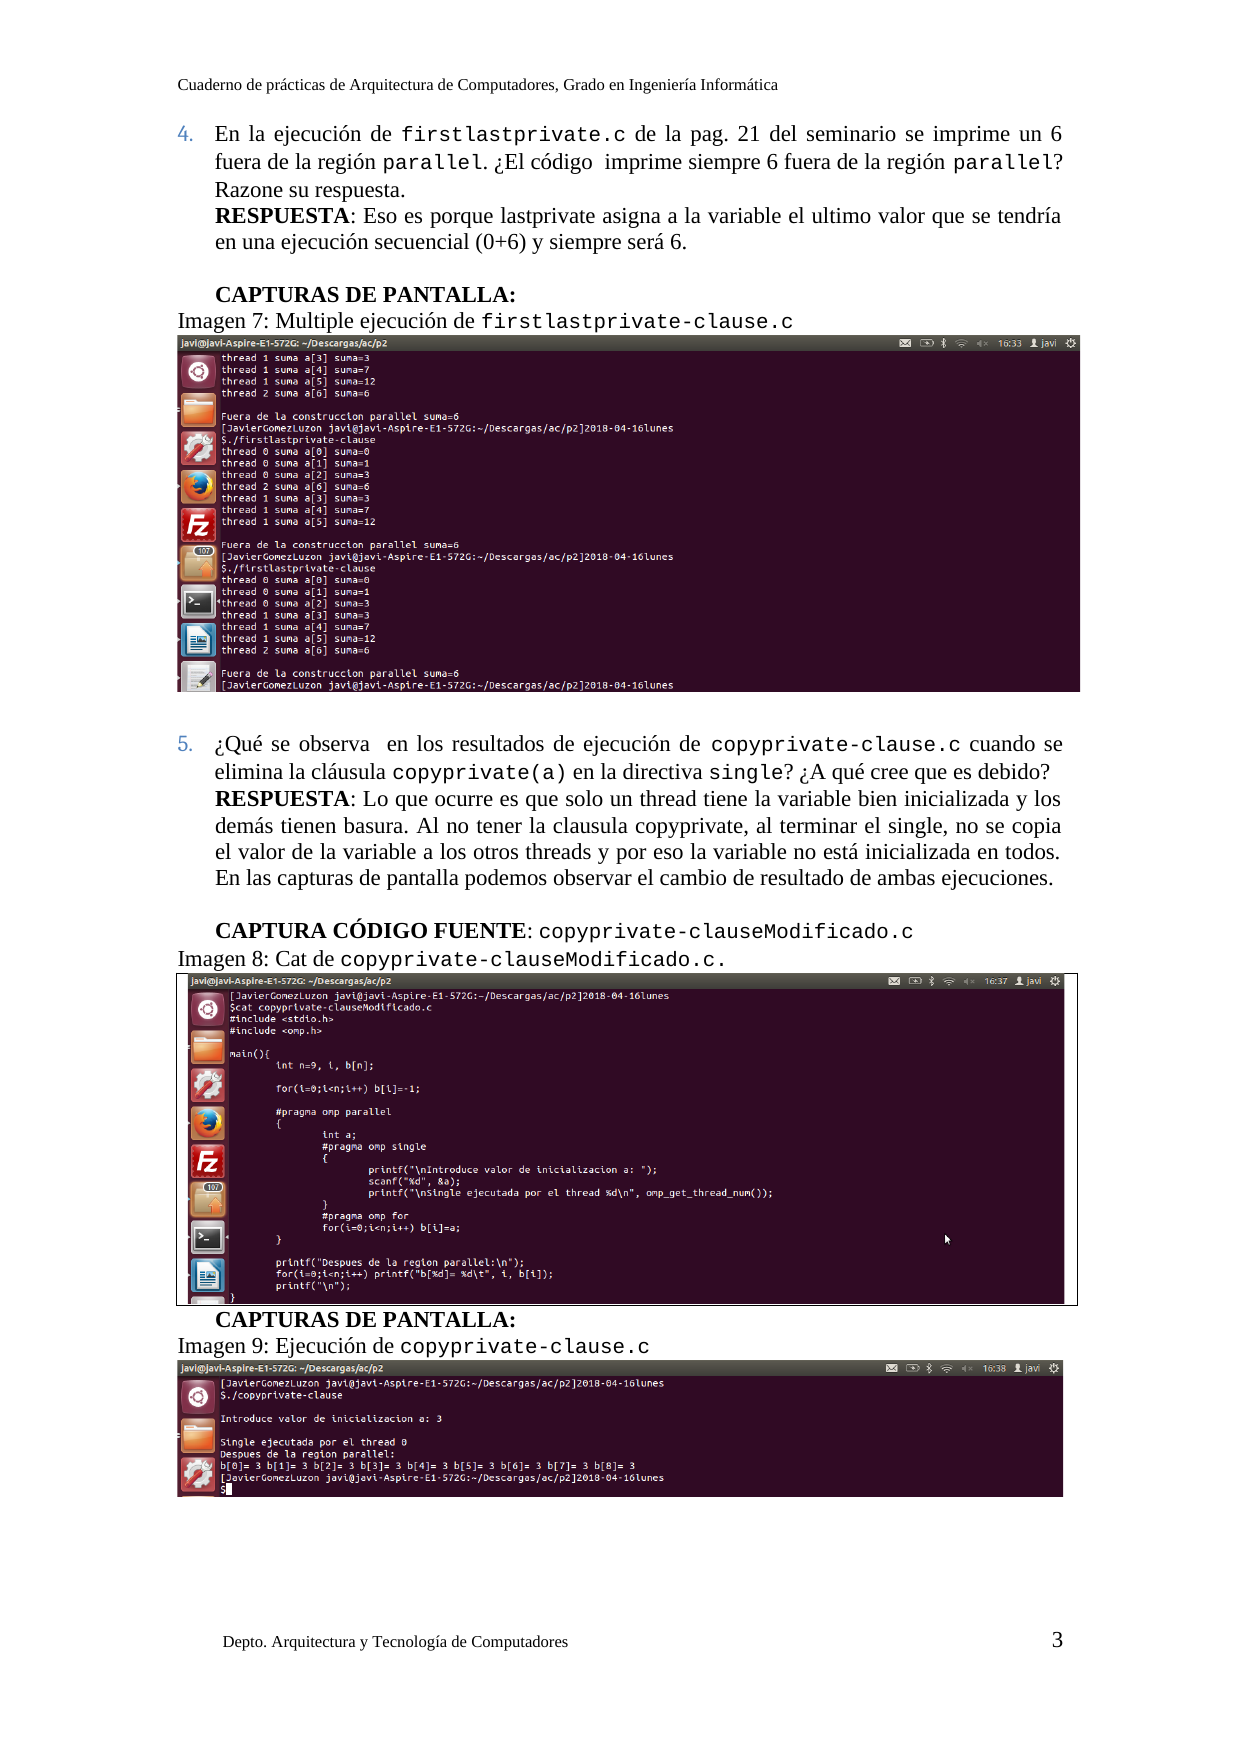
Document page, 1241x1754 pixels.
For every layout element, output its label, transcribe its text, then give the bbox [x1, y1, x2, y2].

text CAPTURAS DE PANTALLA: [215, 1306, 1063, 1333]
text RESPUESTA: Lo que ocurre es que solo un thread tiene la variable bien inicializada y los demás tienen basura. Al no tener la clausula copyprivate, al terminar el single, no se copia el valor de la variable a los otros threads y por eso la variable no está inicializada en todos. En las capturas de pantalla podemos observar el cambio de resultado de ambas ejecuciones. [215, 785, 1063, 891]
text Imagen 9: Ejecución de copyprivate-clause.c [177, 1333, 1063, 1360]
text Imagen 7: Multiple ejecución de firstlastprivate-clause.c [177, 307, 1063, 335]
list ¿Qué se observa en los resultados de ejecución de copyprivate-clause.c cuando se elimina la cláusula copyprivate(a) en la directiva single? ¿A qué cree que es debido? [177, 730, 1063, 785]
text Imagen 8: Cat de copyprivate-clauseModificado.c. [177, 945, 1063, 972]
table_header [177, 974, 1077, 1305]
text CAPTURAS DE PANTALLA: [215, 281, 1063, 307]
text RESPUESTA: Eso es porque lastprivate asigna a la variable el ultimo valor que se tendría en una ejecución secuencial (0+6) y siempre será 6. [215, 202, 1063, 255]
text CAPTURA CÓDIGO FUENTE: copyprivate-clauseModificado.c [215, 917, 1063, 945]
list En la ejecución de firstlastprivate.c de la pag. 21 del seminario se imprime un 6 fuera de la región parallel. ¿El código imprime siempre 6 fuera de la región parallel? Razone su respuesta. [177, 121, 1063, 202]
